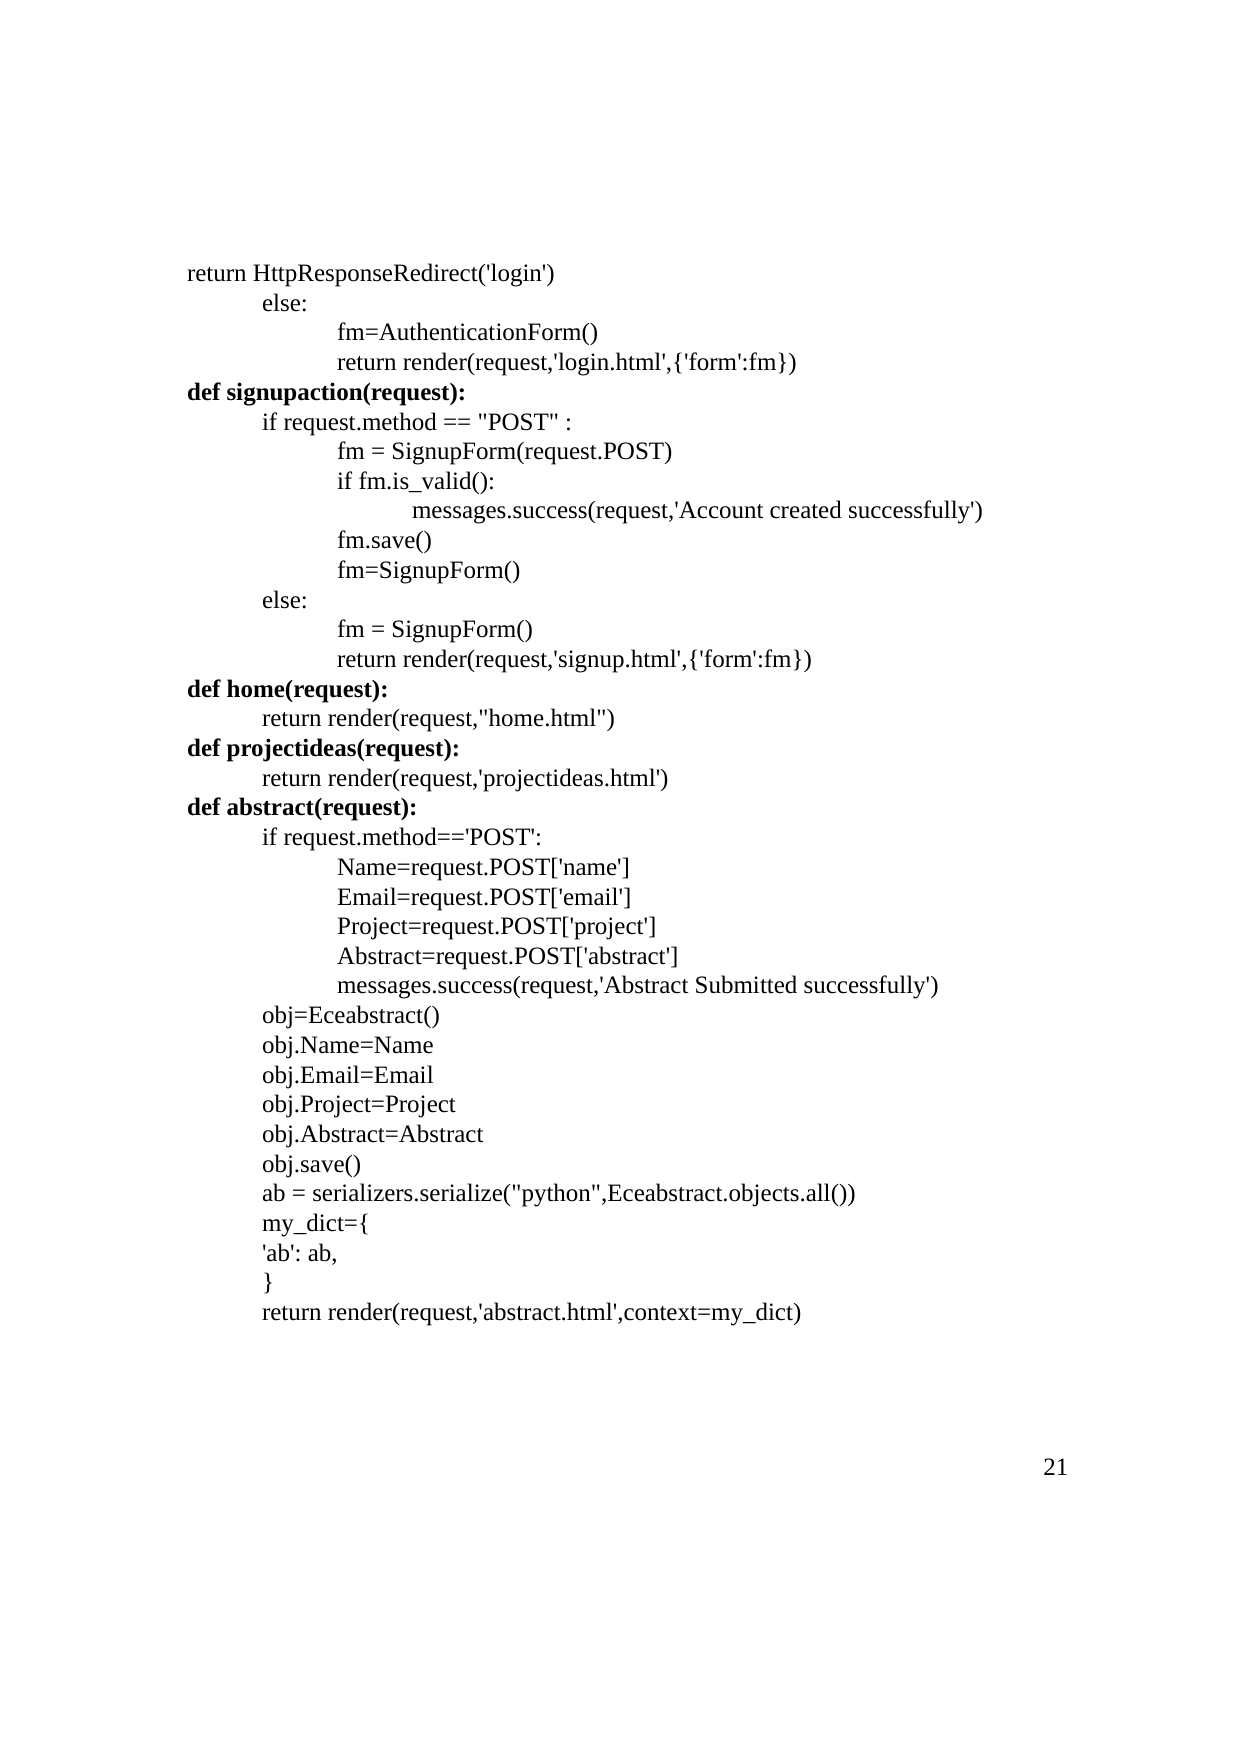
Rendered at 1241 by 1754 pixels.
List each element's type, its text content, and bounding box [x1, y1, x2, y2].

text fm = SignupForm(request.POST) [187, 435, 1072, 465]
text else: [187, 287, 1072, 317]
text Abstract=request.POST['abstract'] [187, 940, 1072, 970]
text obj.Name=Name [187, 1029, 1072, 1059]
text def abstract(request): [187, 792, 1072, 821]
text Name=request.POST['name'] [187, 851, 1072, 881]
text def home(request): [187, 673, 1072, 702]
text return render(request,"home.html") [187, 702, 1072, 732]
text messages.success(request,'Abstract Submitted successfully') [187, 970, 1072, 999]
text obj.Email=Email [187, 1059, 1072, 1088]
text return render(request,'signup.html',{'form':fm}) [187, 643, 1072, 673]
text obj.save() [187, 1148, 1072, 1177]
text def signupaction(request): [187, 376, 1072, 406]
text obj.Project=Project [187, 1088, 1072, 1118]
text return render(request,'abstract.html',context=my_dict) [187, 1296, 1072, 1326]
text return HttpResponseRedirect('login') [187, 257, 1072, 287]
text ab = serializers.serialize("python",Eceabstract.objects.all()) [187, 1177, 1072, 1207]
text fm=AuthenticationForm() [187, 317, 1072, 346]
text fm.save() [187, 524, 1072, 554]
text 21 [187, 1451, 1072, 1481]
text else: [187, 584, 1072, 613]
text return render(request,'login.html',{'form':fm}) [187, 346, 1072, 376]
text if request.method=='POST': [187, 821, 1072, 851]
text obj.Abstract=Abstract [187, 1118, 1072, 1148]
text fm = SignupForm() [187, 613, 1072, 643]
text my_dict={ [187, 1207, 1072, 1237]
text return render(request,'projectideas.html') [187, 762, 1072, 792]
text obj=Eceabstract() [187, 999, 1072, 1029]
text if fm.is_valid(): [187, 465, 1072, 495]
text messages.success(request,'Account created successfully') [187, 495, 1072, 524]
text if request.method == "POST" : [187, 406, 1072, 435]
text } [187, 1267, 1072, 1296]
text def projectideas(request): [187, 732, 1072, 762]
text 'ab': ab, [187, 1237, 1072, 1267]
text Project=request.POST['project'] [187, 910, 1072, 940]
text fm=SignupForm() [187, 554, 1072, 584]
text Email=request.POST['email'] [187, 881, 1072, 910]
